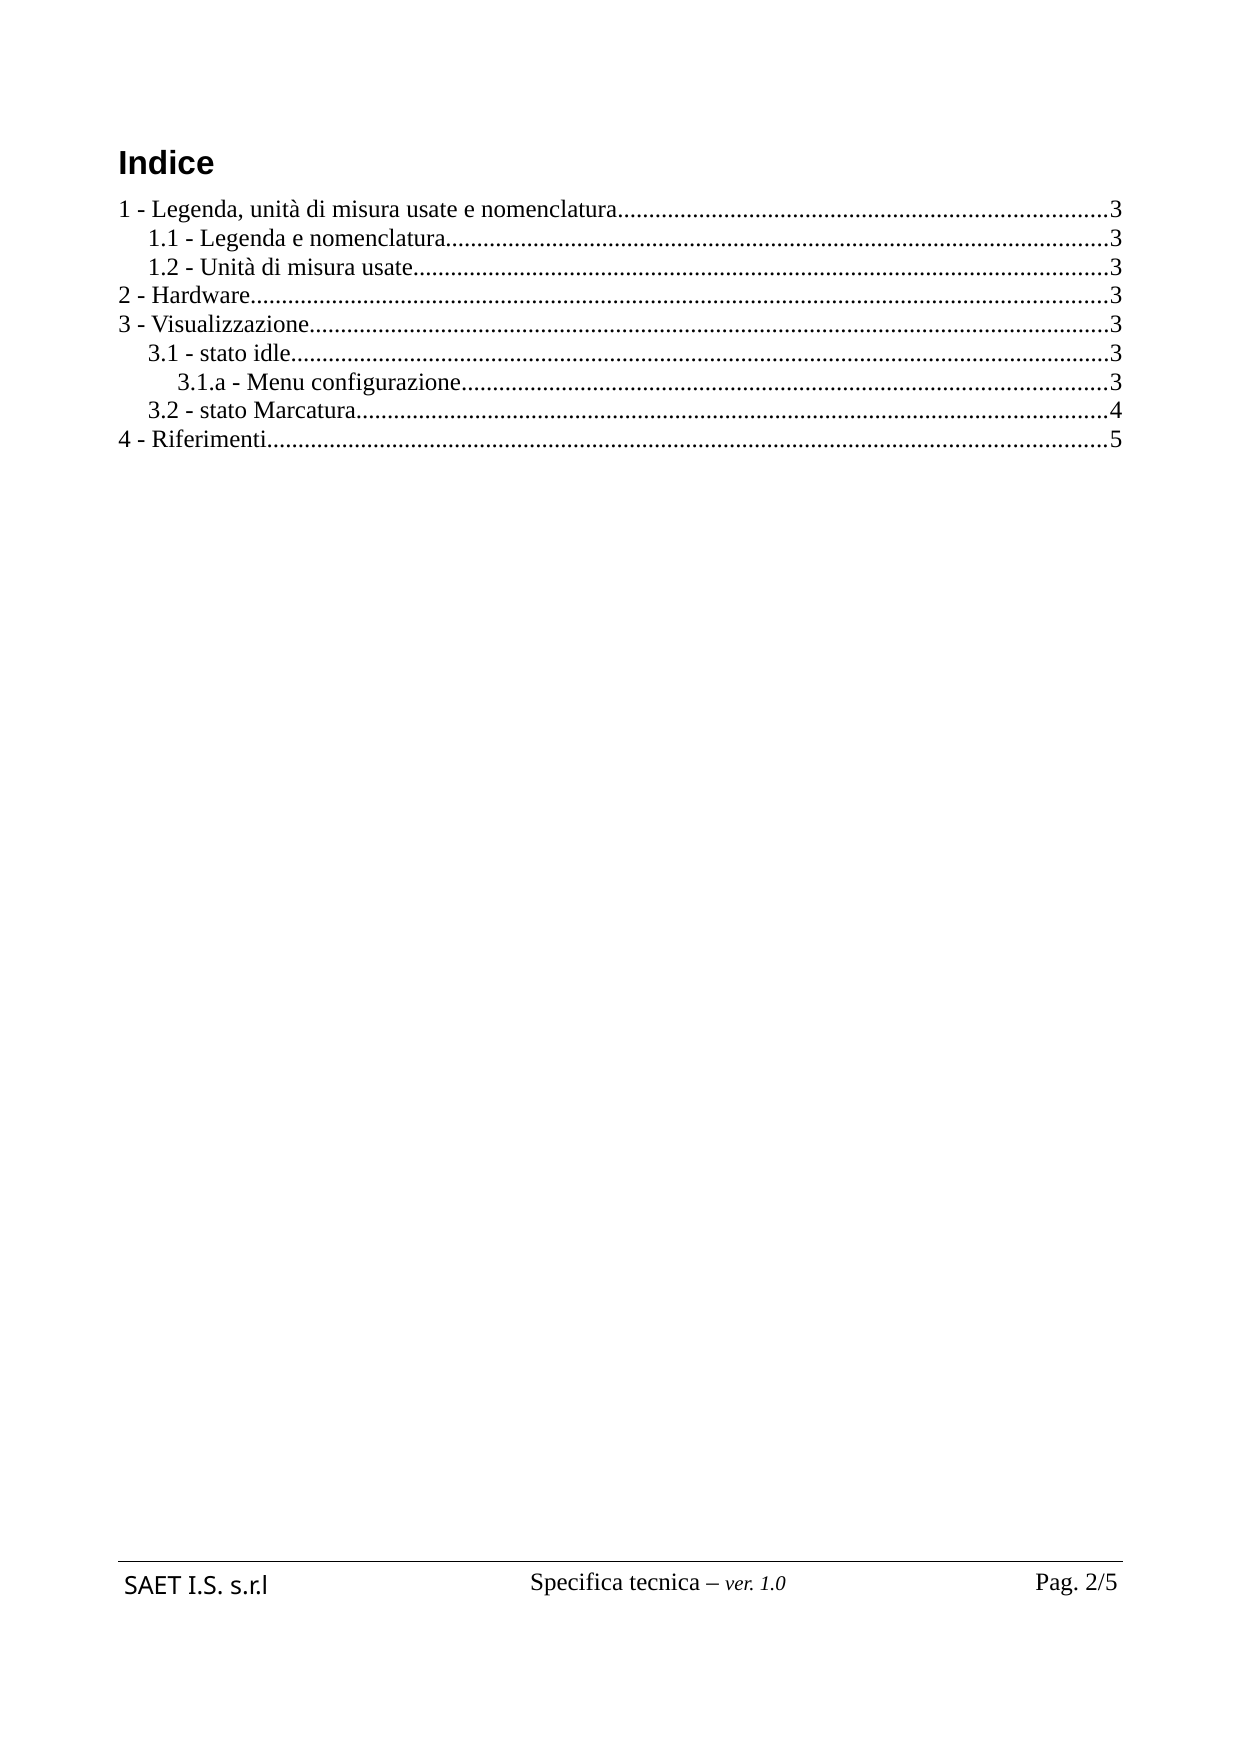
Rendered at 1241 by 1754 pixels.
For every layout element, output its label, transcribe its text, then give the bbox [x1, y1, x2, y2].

text 1.2 - Unità di misura usate 3 [148, 252, 1122, 280]
text 3.2 - stato Marcatura 4 [148, 395, 1122, 424]
text 3 - Visualizzazione 3 [118, 309, 1122, 338]
text 2 - Hardware 3 [118, 280, 1122, 309]
text 3.1 - stato idle 3 [148, 338, 1122, 367]
text 1 - Legenda, unità di misura usate e nomenclatura 3 [118, 194, 1122, 223]
text 3.1.a - Menu configurazione 3 [177, 367, 1122, 395]
subtitle Indice [118, 143, 1122, 182]
text 4 - Riferimenti 5 [118, 424, 1122, 453]
text 1.1 - Legenda e nomenclatura 3 [148, 223, 1122, 252]
